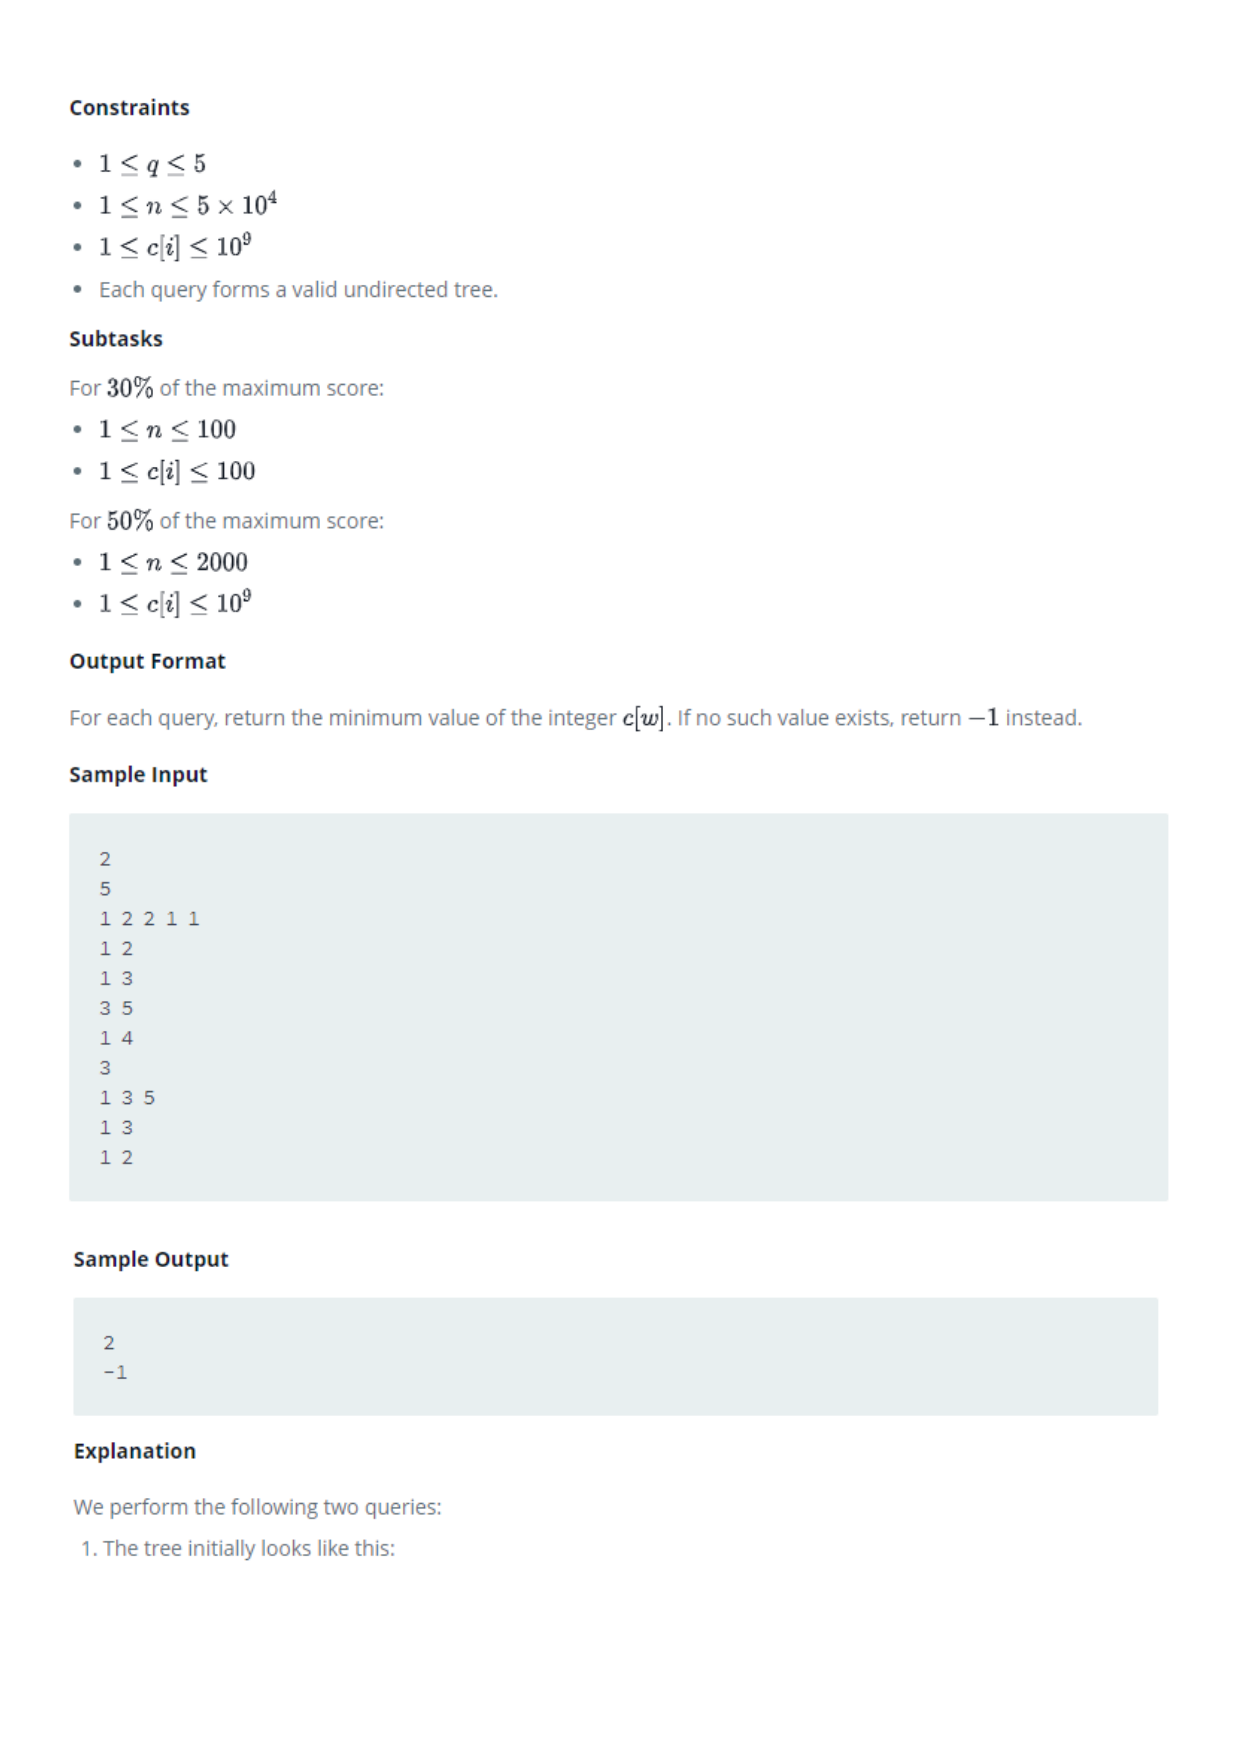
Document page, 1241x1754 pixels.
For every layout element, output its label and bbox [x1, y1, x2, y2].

picture [59, 87, 1182, 1209]
picture [59, 1237, 1182, 1590]
